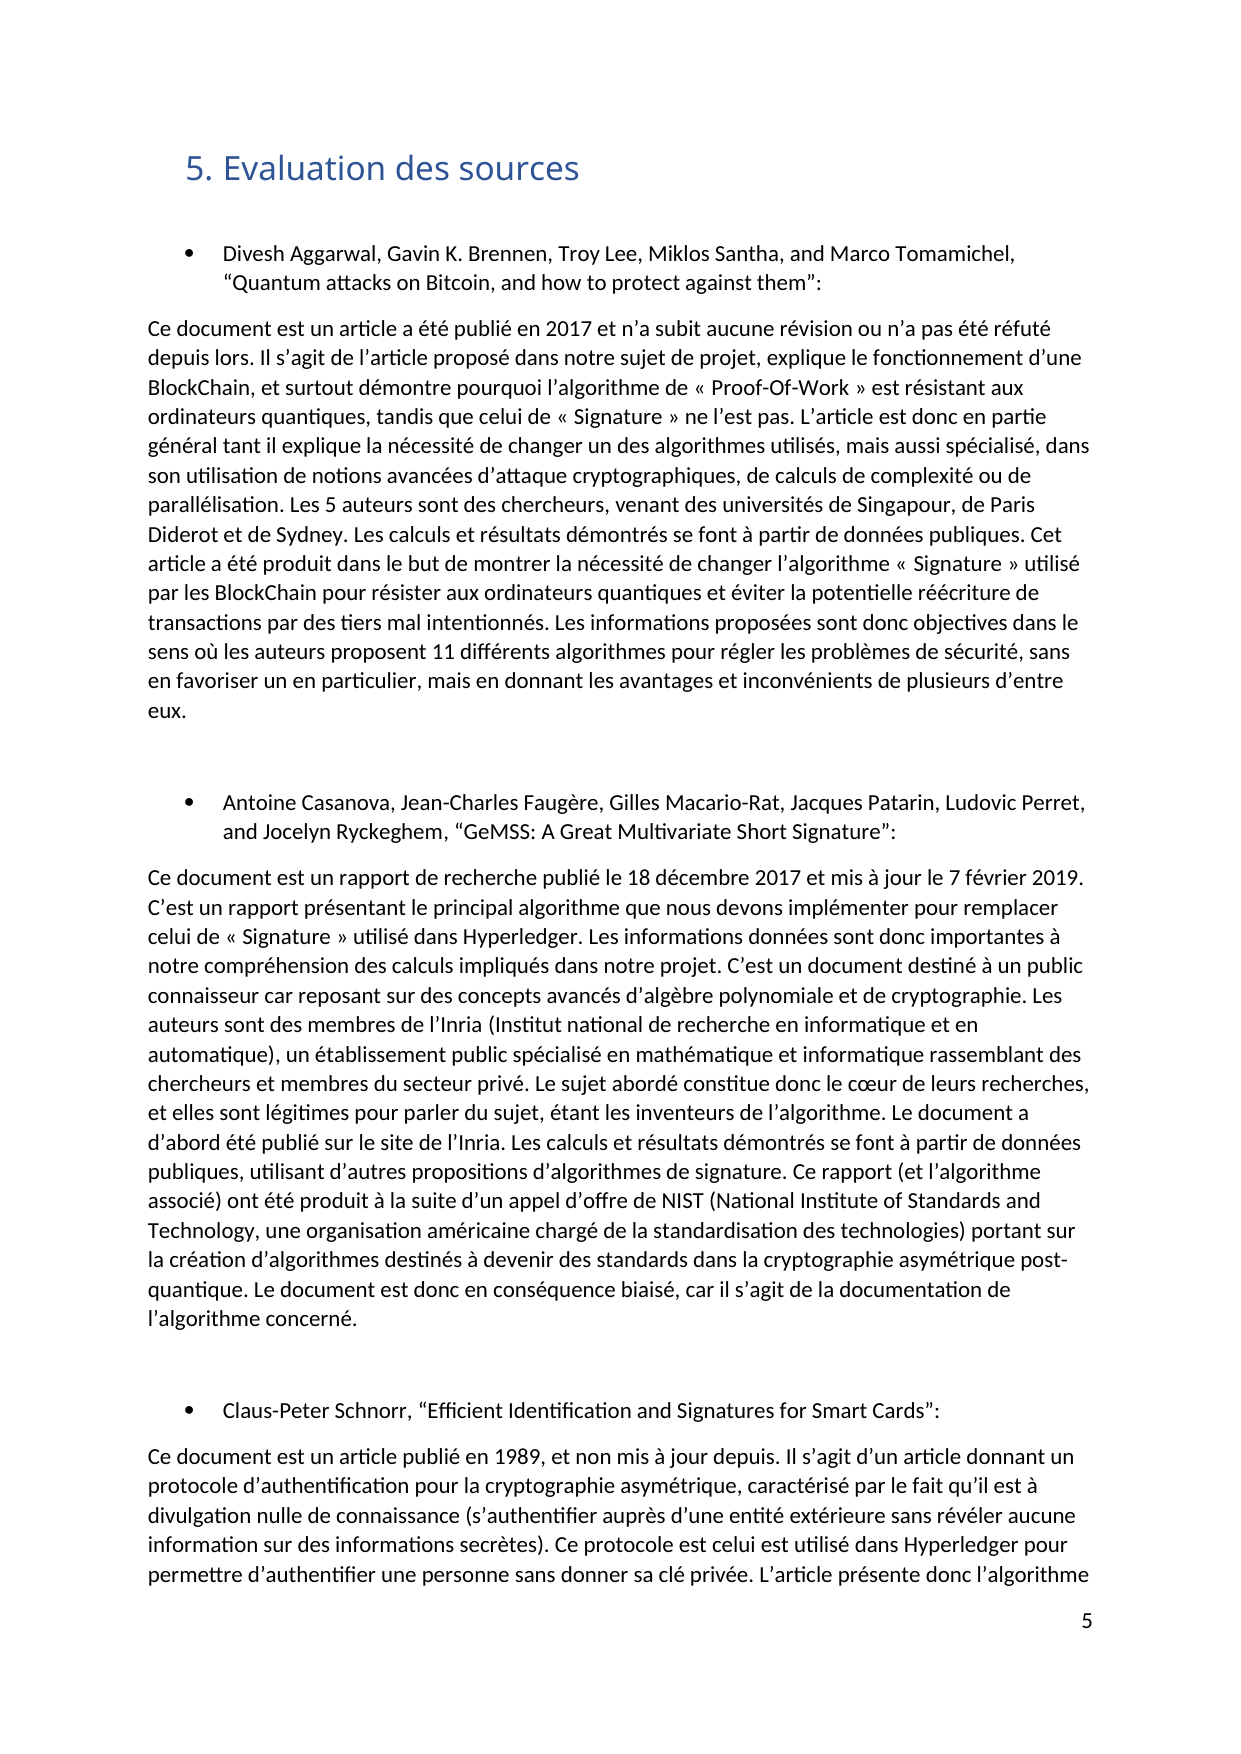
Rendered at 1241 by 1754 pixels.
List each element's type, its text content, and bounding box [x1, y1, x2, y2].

text Ce document est un article a été publié en 2017 et n’a subit aucune révision ou n’a pas été réfuté depuis lors. Il s’agit de l’article proposé dans notre sujet de projet, explique le fonctionnement d’une BlockChain, et surtout démontre pourquoi l’algorithme de « Proof-Of-Work » est résistant aux ordinateurs quantiques, tandis que celui de « Signature » ne l’est pas. L’article est donc en partie général tant il explique la nécessité de changer un des algorithmes utilisés, mais aussi spécialisé, dans son utilisation de notions avancées d’attaque cryptographiques, de calculs de complexité ou de parallélisation. Les 5 auteurs sont des chercheurs, venant des universités de Singapour, de Paris Diderot et de Sydney. Les calculs et résultats démontrés se font à partir de données publiques. Cet article a été produit dans le but de montrer la nécessité de changer l’algorithme « Signature » utilisé par les BlockChain pour résister aux ordinateurs quantiques et éviter la potentielle réécriture de transactions par des tiers mal intentionnés. Les informations proposées sont donc objectives dans le sens où les auteurs proposent 11 différents algorithmes pour régler les problèmes de sécurité, sans en favoriser un en particulier, mais en donnant les avantages et inconvénients de plusieurs d’entre eux. [148, 314, 1093, 724]
text Ce document est un rapport de recherche publié le 18 décembre 2017 et mis à jour le 7 février 2019. C’est un rapport présentant le principal algorithme que nous devons implémenter pour remplacer celui de « Signature » utilisé dans Hyperledger. Les informations données sont donc importantes à notre compréhension des calculs impliqués dans notre projet. C’est un document destiné à un public connaisseur car reposant sur des concepts avancés d’algèbre polynomiale et de cryptographie. Les auteurs sont des membres de l’Inria (Institut national de recherche en informatique et en automatique), un établissement public spécialisé en mathématique et informatique rassemblant des chercheurs et membres du secteur privé. Le sujet abordé constitue donc le cœur de leurs recherches, et elles sont légitimes pour parler du sujet, étant les inventeurs de l’algorithme. Le document a d’abord été publié sur le site de l’Inria. Les calculs et résultats démontrés se font à partir de données publiques, utilisant d’autres propositions d’algorithmes de signature. Ce rapport (et l’algorithme associé) ont été produit à la suite d’un appel d’offre de NIST (National Institute of Standards and Technology, une organisation américaine chargé de la standardisation des technologies) portant sur la création d’algorithmes destinés à devenir des standards dans la cryptographie asymétrique post-quantique. Le document est donc en conséquence biaisé, car il s’agit de la documentation de l’algorithme concerné. [148, 863, 1093, 1332]
list Evaluation des sources [185, 145, 1093, 191]
text Ce document est un article publié en 1989, et non mis à jour depuis. Il s’agit d’un article donnant un protocole d’authentification pour la cryptographie asymétrique, caractérisé par le fait qu’il est à divulgation nulle de connaissance (s’authentifier auprès d’une entité extérieure sans révéler aucune information sur des informations secrètes). Ce protocole est celui est utilisé dans Hyperledger pour permettre d’authentifier une personne sans donner sa clé privée. L’article présente donc l’algorithme [148, 1442, 1093, 1588]
list Antoine Casanova, Jean-Charles Faugère, Gilles Macario-Rat, Jacques Patarin, Ludovic Perret, and Jocelyn Ryckeghem, “GeMSS: A Great Multivariate Short Signature”: [185, 788, 1093, 846]
list Divesh Aggarwal, Gavin K. Brennen, Troy Lee, Miklos Santha, and Marco Tomamichel, “Quantum attacks on Bitcoin, and how to protect against them”: [185, 239, 1093, 296]
list Claus-Peter Schnorr, “Efficient Identification and Signatures for Smart Cards”: [185, 1396, 1093, 1424]
